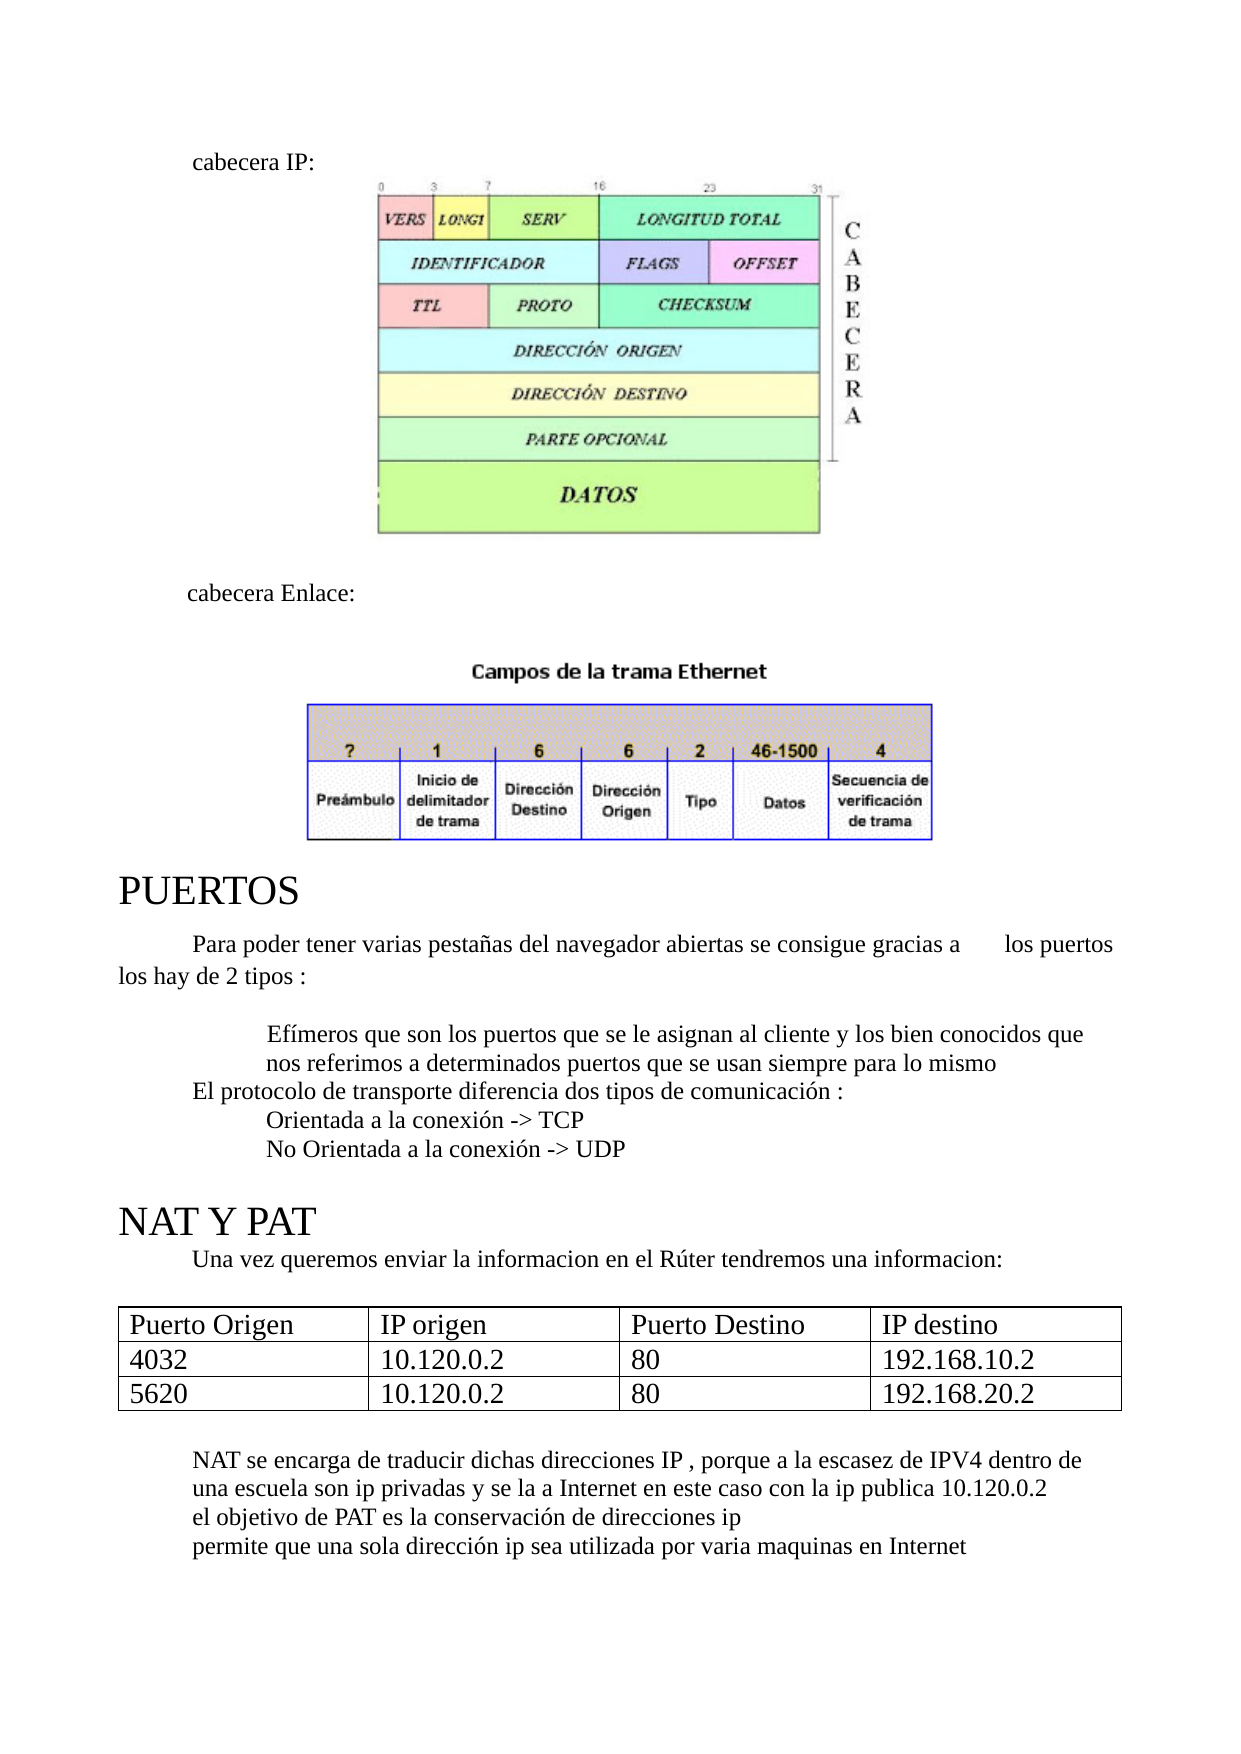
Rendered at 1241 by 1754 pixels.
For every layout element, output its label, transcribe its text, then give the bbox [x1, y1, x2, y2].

table_cell 10.120.0.2 [369, 1342, 619, 1376]
table_header Puerto Destino [620, 1308, 870, 1341]
text cabecera Enlace: [118, 578, 1122, 607]
text El protocolo de transporte diferencia dos tipos de comunicación : [118, 1076, 1122, 1105]
picture [370, 175, 870, 542]
table_cell 4032 [119, 1342, 368, 1376]
text Para poder tener varias pestañas del navegador abiertas se consigue gracias a los puertos los hay de 2 tipos : [118, 913, 1122, 990]
table_header IP origen [369, 1308, 619, 1341]
table_cell 192.168.20.2 [871, 1377, 1121, 1410]
text Efímeros que son los puertos que se le asignan al cliente y los bien conocidos que nos referimos a determinados puertos que se usan siempre para lo mismo [266, 1019, 1122, 1076]
table_cell 5620 [119, 1377, 368, 1410]
text Orientada a la conexión -> TCP [118, 1105, 1122, 1134]
table_header Puerto Origen [119, 1308, 368, 1341]
table_header IP destino [871, 1308, 1121, 1341]
text Una vez queremos enviar la informacion en el Rúter tendremos una informacion: [192, 1244, 1122, 1273]
table_cell 80 [620, 1377, 870, 1410]
table_cell 80 [620, 1342, 870, 1376]
table_cell 192.168.10.2 [871, 1342, 1121, 1376]
text el objetivo de PAT es la conservación de direcciones ip [192, 1502, 1122, 1531]
text cabecera IP: [118, 147, 1122, 176]
text NAT Y PAT [118, 1196, 1122, 1244]
table_cell 10.120.0.2 [369, 1377, 619, 1410]
picture [301, 642, 942, 864]
text No Orientada a la conexión -> UDP [118, 1134, 1122, 1163]
text permite que una sola dirección ip sea utilizada por varia maquinas en Internet [192, 1531, 1122, 1560]
text PUERTOS [118, 866, 1122, 913]
text NAT se encarga de traducir dichas direcciones IP , porque a la escasez de IPV4 dentro de una escuela son ip privadas y se la a Internet en este caso con la ip publica 10.120.0.2 [192, 1445, 1122, 1502]
